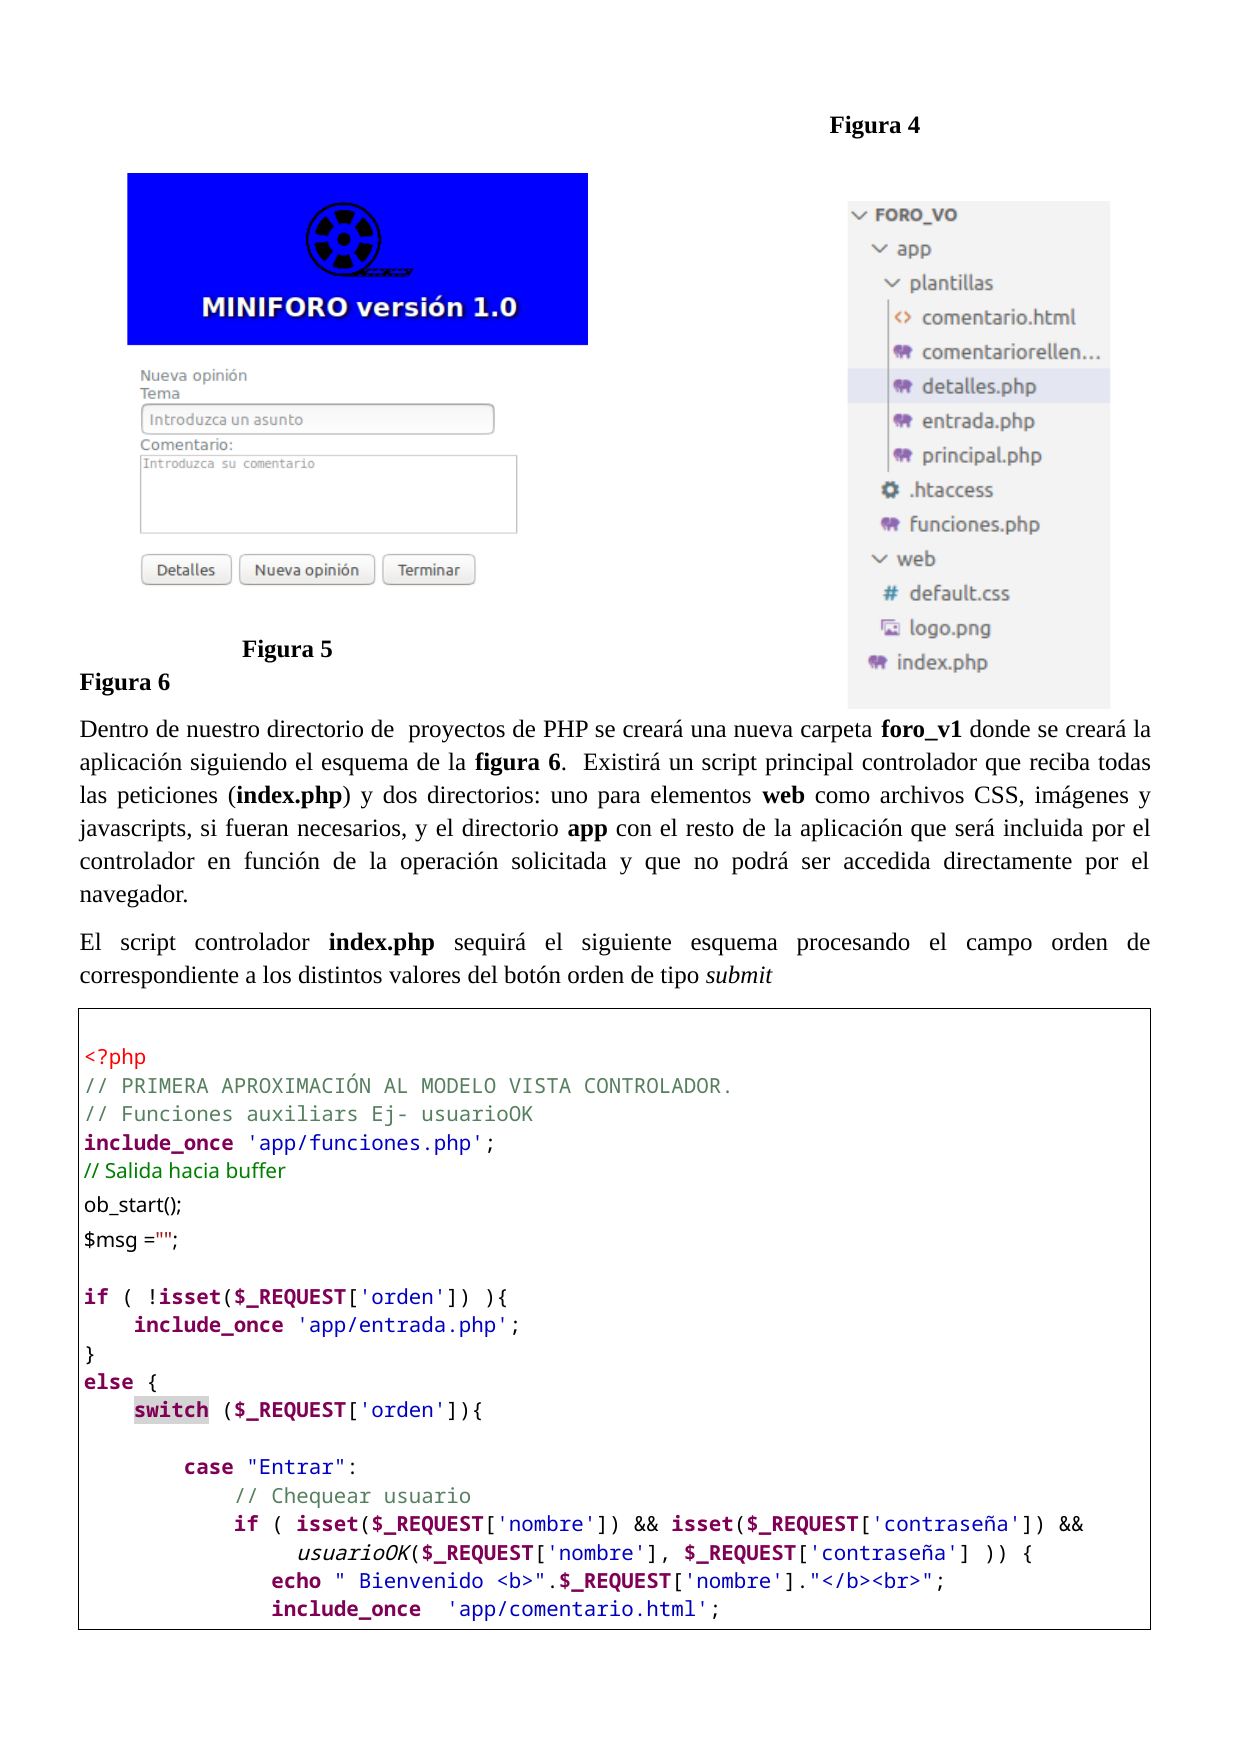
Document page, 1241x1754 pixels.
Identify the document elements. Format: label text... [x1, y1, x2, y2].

text [1112, 634, 1152, 696]
picture [847, 201, 1112, 709]
text Dentro de nuestro directorio de proyectos de PHP se creará una nueva carpeta foro_v1 donde se creará la aplicación siguiendo el esquema de la figura 6. Existirá un script principal controlador que reciba todas las peticiones (index.php) y dos directorios: uno para elementos web como archivos CSS, imágenes y javascripts, si fueran necesarios, y el directorio app con el resto de la aplicación que será incluida por el controlador en función de la operación solicitada y que no podrá ser accedida directamente por el navegador. [79, 714, 1152, 908]
picture [127, 173, 588, 609]
text El script controlador index.php sequirá el siguiente esquema procesando el campo orden de correspondiente a los distintos valores del botón orden de tipo submit [79, 927, 1152, 989]
text Figura 4 [79, 110, 1152, 139]
table_header <?php // PRIMERA APROXIMACIÓN AL MODELO VISTA CONTROLADOR. // Funciones auxiliars Ej- usuarioOK include_once 'app/funciones.php'; // Salida hacia buffer ob_start(); $msg =""; if ( !isset($_REQUEST['orden']) ){ include_once 'app/entrada.php'; } else { switch ($_REQUEST['orden']){ case "Entrar": // Chequear usuario if ( isset($_REQUEST['nombre']) && isset($_REQUEST['contraseña']) && usuarioOK($_REQUEST['nombre'], $_REQUEST['contraseña'] )) { echo " Bienvenido <b>".$_REQUEST['nombre']."</b><br>"; include_once 'app/comentario.html'; [79, 1009, 1150, 1629]
text Figura 5 Figura 6 [79, 634, 847, 696]
